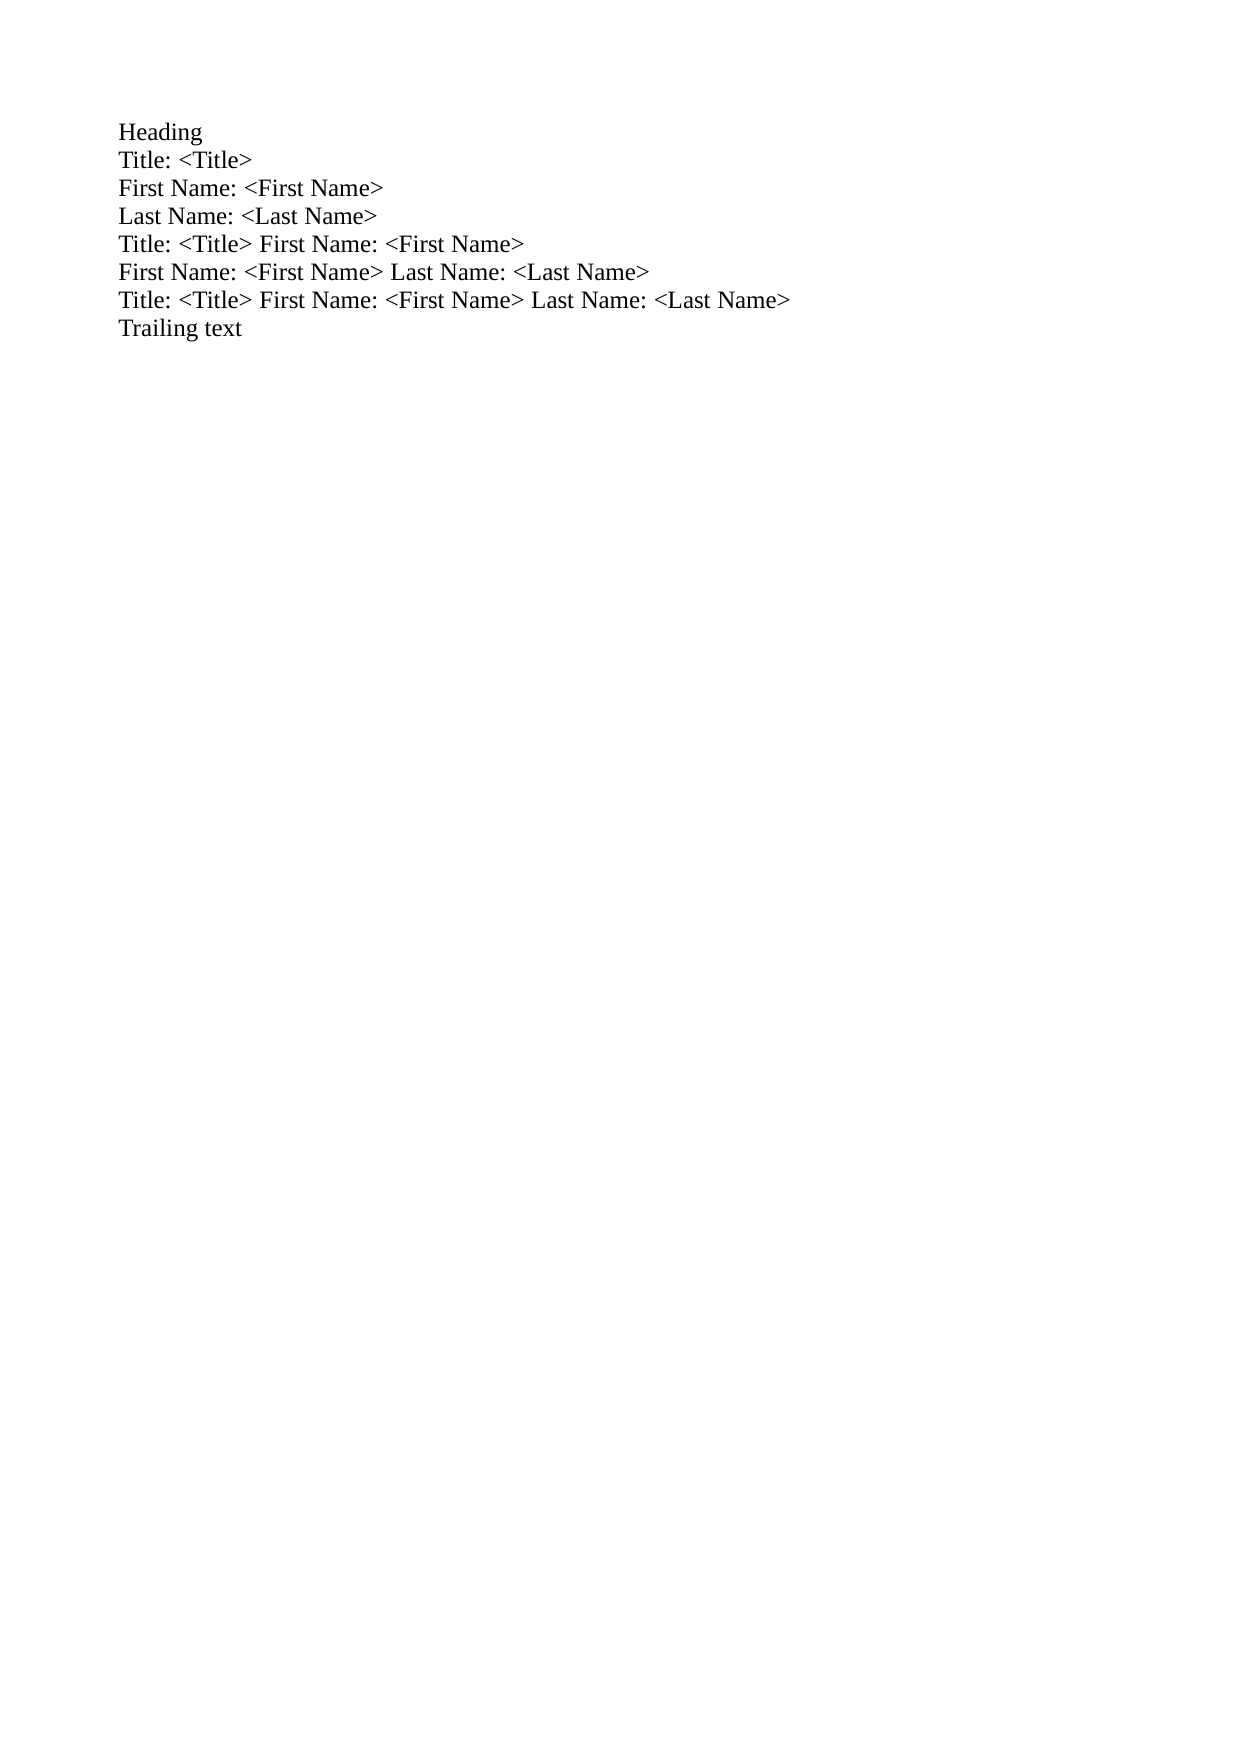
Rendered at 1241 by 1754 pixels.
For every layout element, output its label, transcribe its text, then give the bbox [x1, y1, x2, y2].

text Last Name: <Last Name> [118, 202, 1122, 230]
text First Name: <First Name> [118, 174, 1122, 202]
text First Name: <First Name> Last Name: <Last Name> [118, 258, 1122, 286]
text Trailing text [118, 314, 1122, 342]
text Title: <Title> [118, 146, 1122, 174]
text Heading [118, 118, 1122, 146]
text Title: <Title> First Name: <First Name> [118, 230, 1122, 258]
text Title: <Title> First Name: <First Name> Last Name: <Last Name> [118, 286, 1122, 314]
